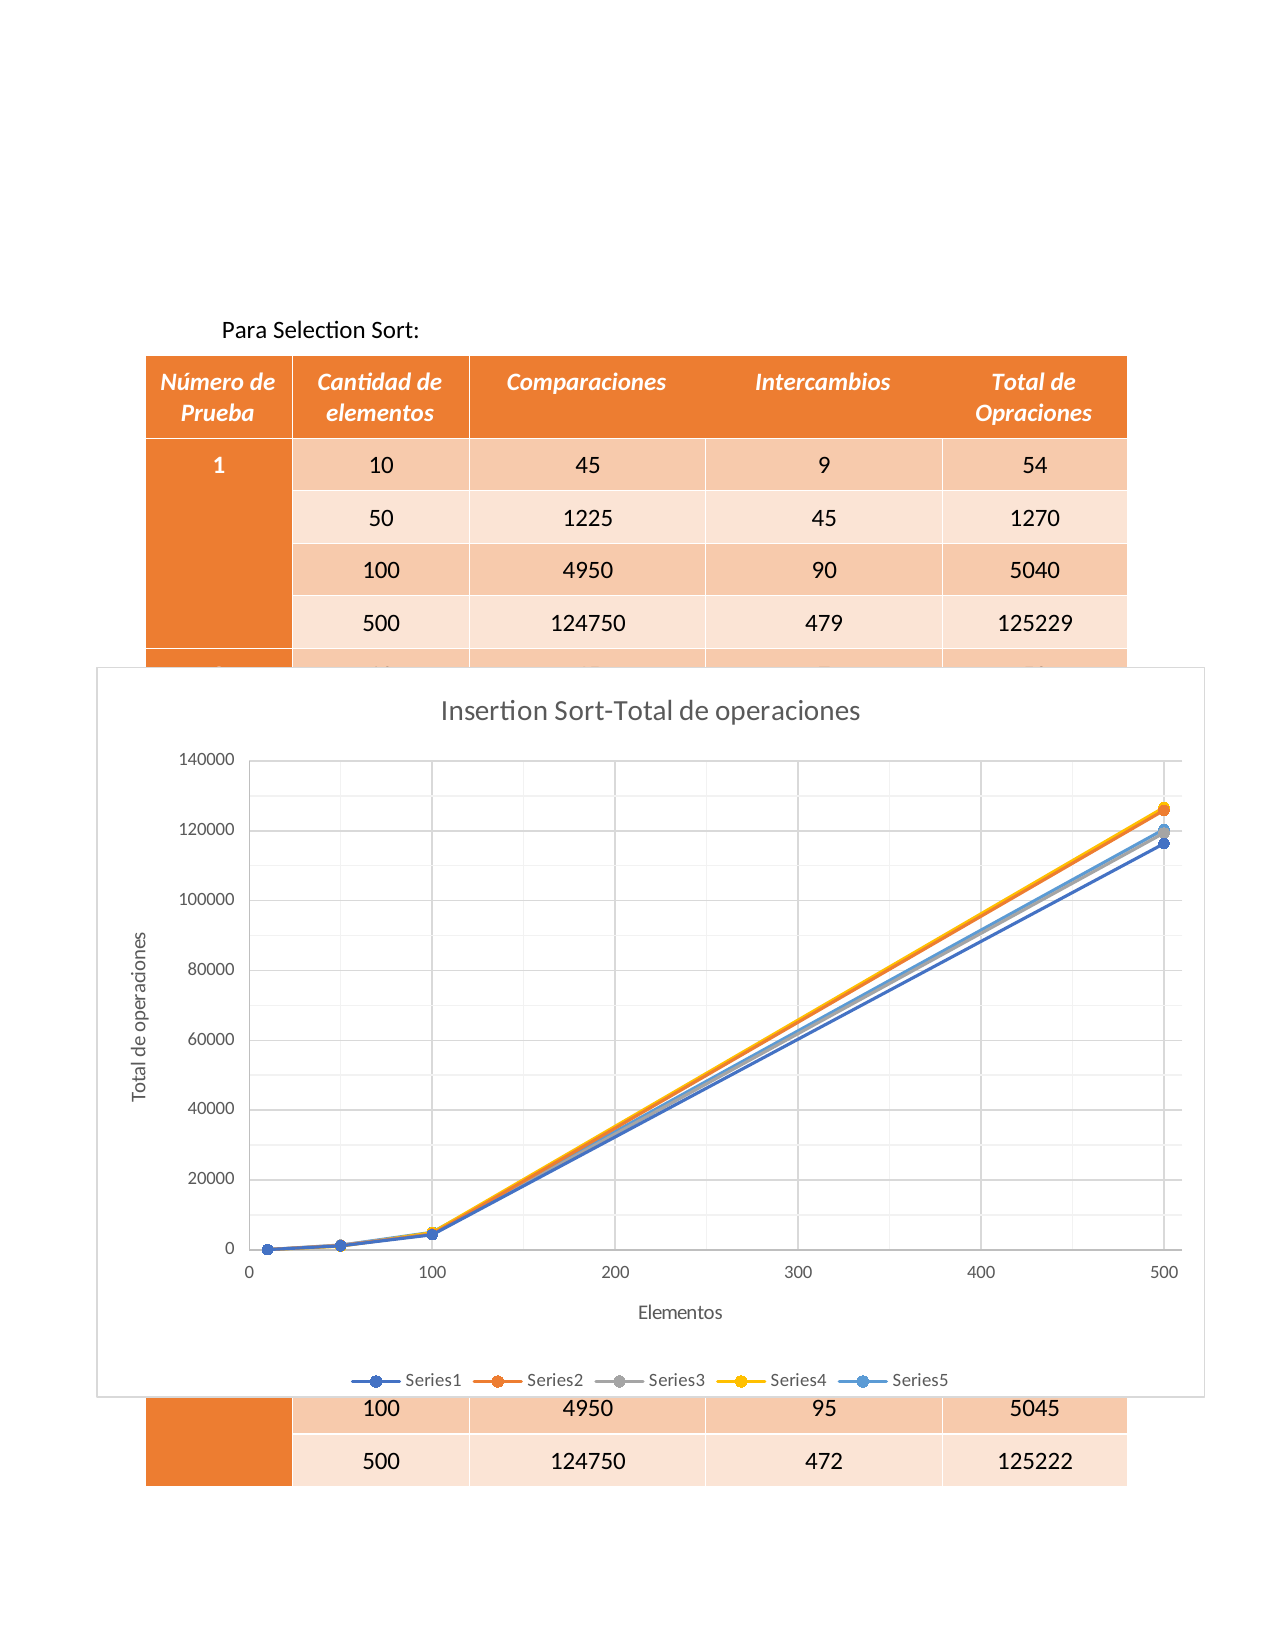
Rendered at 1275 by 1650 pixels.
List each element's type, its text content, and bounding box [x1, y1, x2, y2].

table_cell 7 [706, 649, 942, 667]
table_cell 472 [706, 1435, 942, 1486]
table_cell 45 [706, 491, 942, 543]
table_cell 1225 [470, 491, 705, 543]
table_cell 4950 [470, 544, 705, 595]
table_cell 50 [293, 491, 469, 543]
table_header Comparaciones [470, 356, 706, 438]
table_cell 479 [706, 596, 942, 648]
table_cell 9 [706, 439, 942, 490]
table_cell 100 [293, 544, 469, 595]
table_cell 45 [470, 649, 705, 667]
table_cell 5045 [943, 1398, 1127, 1433]
text Para Selection Sort: [222, 314, 1205, 345]
table_cell 4950 [470, 1398, 705, 1433]
table_cell 125222 [943, 1435, 1127, 1486]
table_cell 1 [146, 439, 292, 648]
table_cell 54 [943, 439, 1127, 490]
table_header Cantidad de elementos [293, 356, 469, 438]
table_cell 5040 [943, 544, 1127, 595]
table_cell 10 [293, 439, 469, 490]
table_cell 5 [146, 1398, 292, 1486]
table_cell 100 [293, 1398, 469, 1433]
table_cell 52 [943, 649, 1127, 667]
table_cell 500 [293, 596, 469, 648]
table_cell 10 [293, 649, 469, 667]
table_header Total de Opraciones [942, 356, 1127, 438]
table_header Intercambios [706, 356, 942, 438]
table_cell 90 [706, 544, 942, 595]
table_cell 1270 [943, 491, 1127, 543]
table_cell 2 [146, 649, 292, 667]
table_header Número de Prueba [146, 356, 292, 438]
table_cell 500 [293, 1435, 469, 1486]
table_cell 124750 [470, 1435, 705, 1486]
table_cell 125229 [943, 596, 1127, 648]
table_cell 124750 [470, 596, 705, 648]
table_cell 45 [470, 439, 705, 490]
table_cell 95 [706, 1398, 942, 1433]
